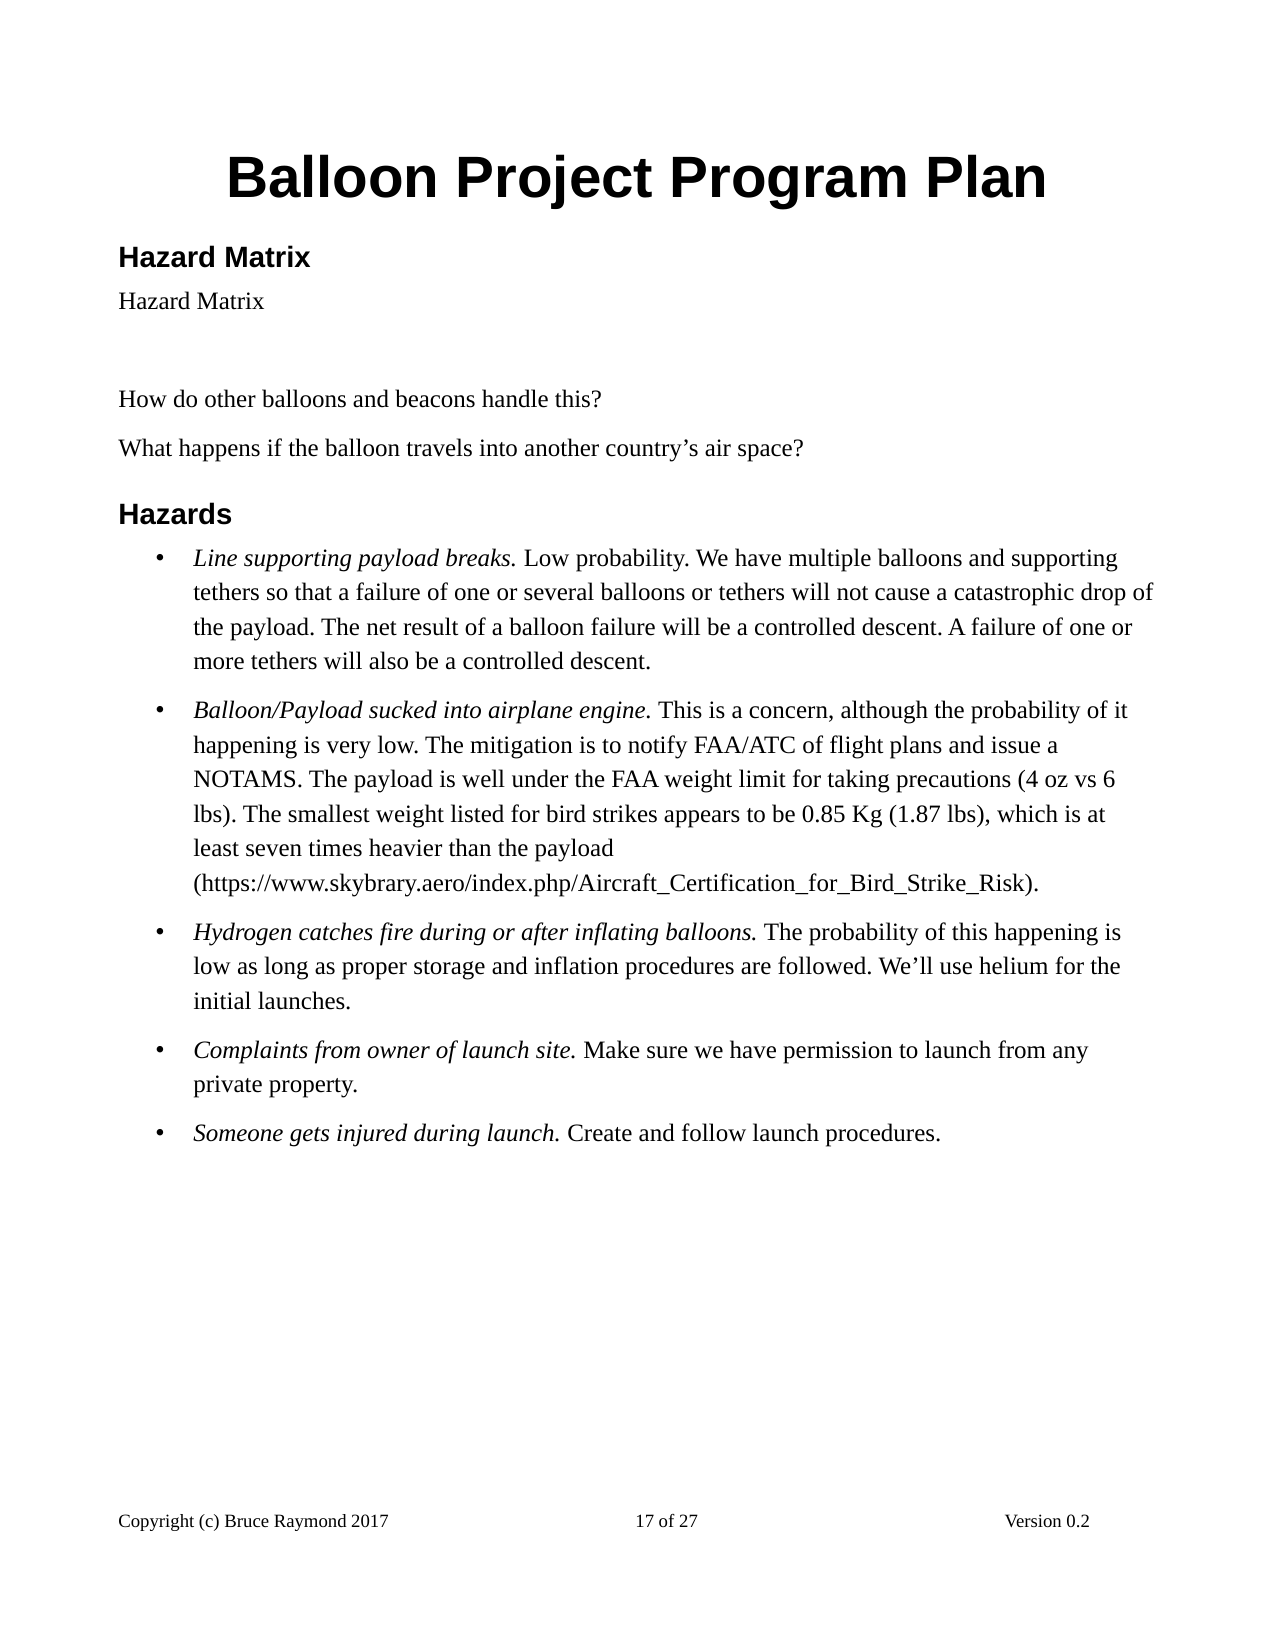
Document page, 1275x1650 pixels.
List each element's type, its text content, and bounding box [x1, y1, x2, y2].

text Hazard Matrix [118, 286, 1157, 315]
list Hydrogen catches fire during or after inflating balloons. The probability of this happening is low as long as proper storage and inflation procedures are followed. We’ll use helium for the initial launches. [156, 917, 1157, 1015]
text What happens if the balloon travels into another country’s air space? [118, 433, 1157, 462]
list Balloon/Payload sucked into airplane engine. This is a concern, although the probability of it happening is very low. The mitigation is to notify FAA/ATC of flight plans and issue a NOTAMS. The payload is well under the FAA weight limit for taking precautions (4 oz vs 6 lbs). The smallest weight listed for bird strikes appears to be 0.85 Kg (1.87 lbs), which is at least seven times heavier than the payload (https://www.skybrary.aero/index.php/Aircraft_Certification_for_Bird_Strike_Risk). [156, 696, 1157, 897]
text How do other balloons and beacons handle this? [118, 384, 1157, 413]
subtitle Hazard Matrix [118, 240, 1157, 273]
list Someone gets injured during launch. Create and follow launch procedures. [156, 1118, 1157, 1147]
list Complaints from owner of launch site. Make sure we have permission to launch from any private property. [156, 1035, 1157, 1098]
list Line supporting payload breaks. Low probability. We have multiple balloons and supporting tethers so that a failure of one or several balloons or tethers will not cause a catastrophic drop of the payload. The net result of a balloon failure will be a controlled descent. A failure of one or more tethers will also be a controlled descent. [156, 543, 1157, 675]
subtitle Hazards [118, 497, 1157, 531]
